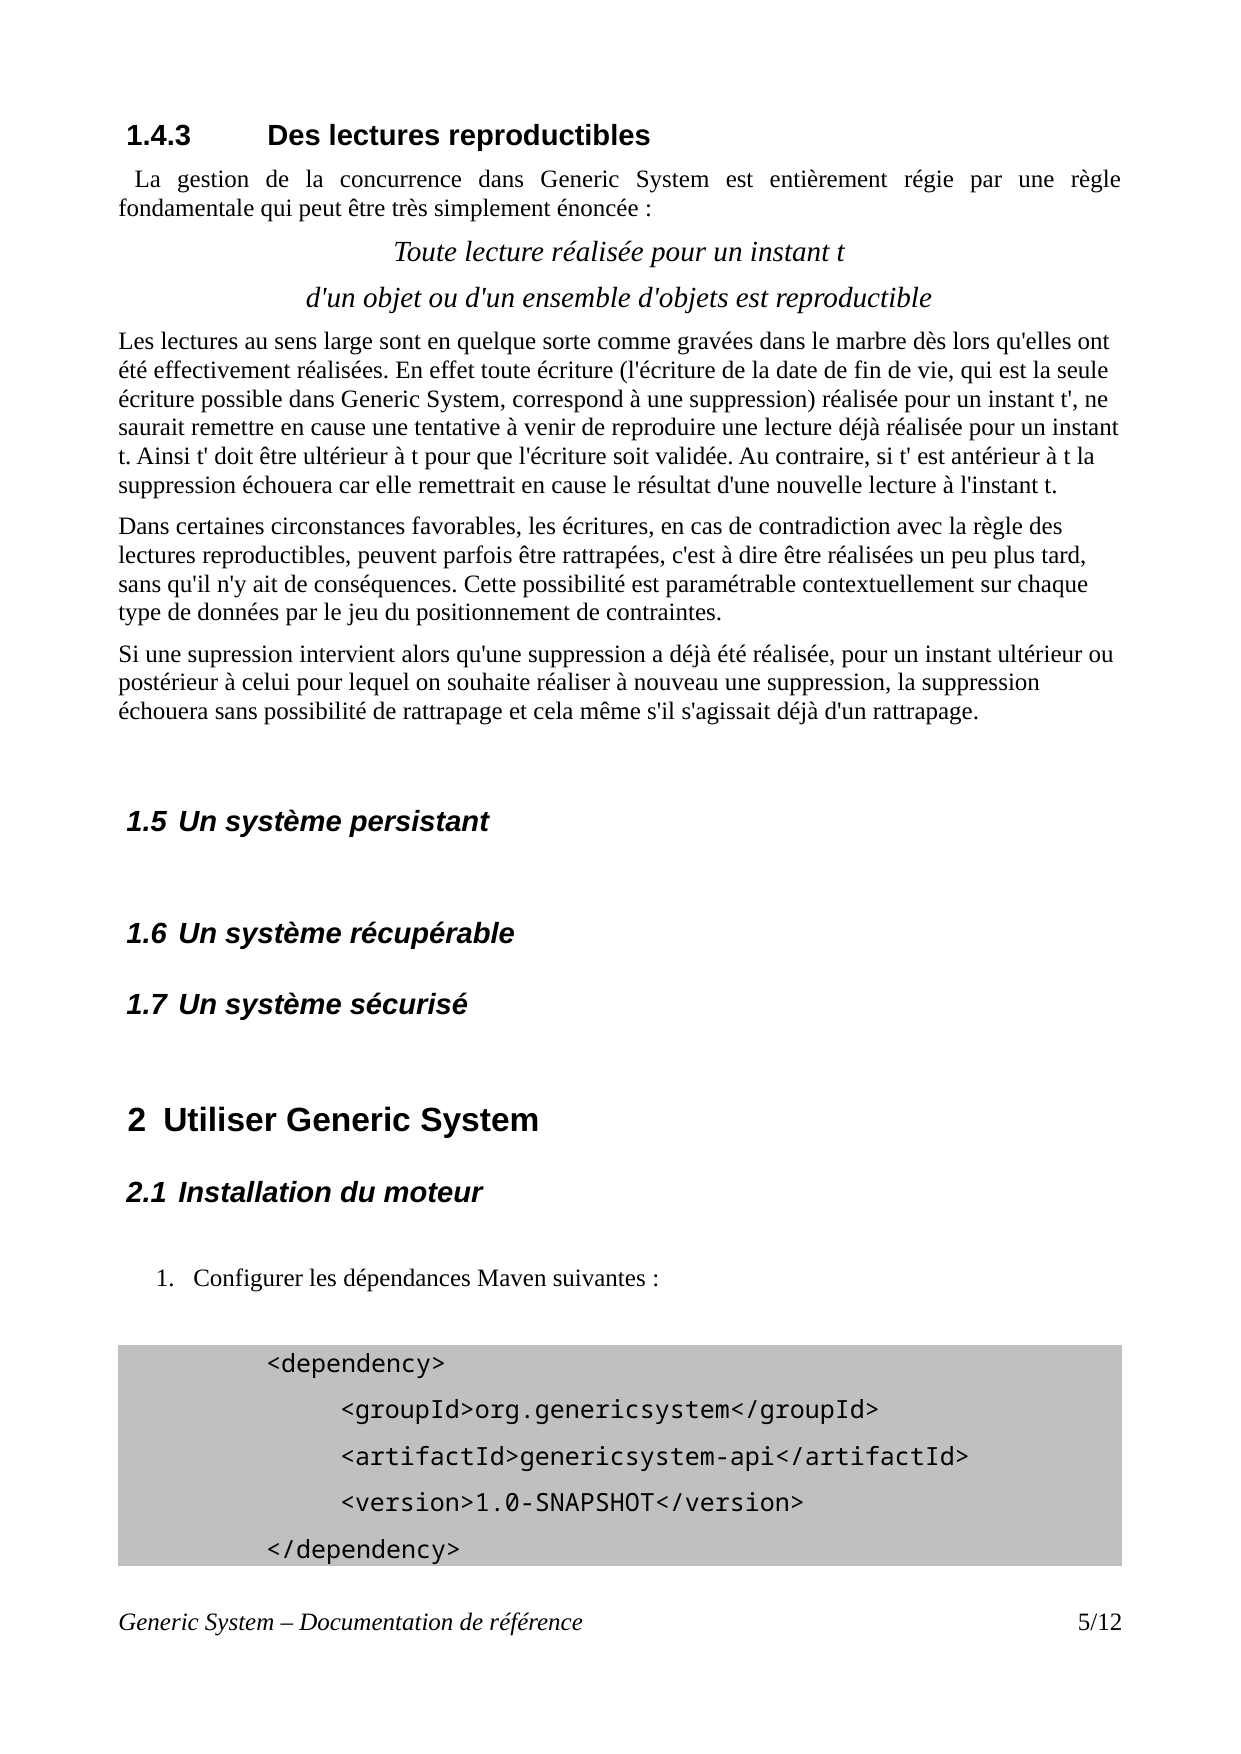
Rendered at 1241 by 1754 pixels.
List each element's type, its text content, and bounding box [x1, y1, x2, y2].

text <version>1.0-SNAPSHOT</version> [118, 1485, 1122, 1519]
text <dependency> [118, 1345, 1122, 1379]
subtitle Un système récupérable [118, 916, 1122, 949]
text Les lectures au sens large sont en quelque sorte comme gravées dans le marbre dès lors qu'elles ont été effectivement réalisées. En effet toute écriture (l'écriture de la date de fin de vie, qui est la seule écriture possible dans Generic System, correspond à une suppression) réalisée pour un instant t', ne saurait remettre en cause une tentative à venir de reproduire une lecture déjà réalisée pour un instant t. Ainsi t' doit être ultérieur à t pour que l'écriture soit validée. Au contraire, si t' est antérieur à t la suppression échouera car elle remettrait en cause le résultat d'une nouvelle lecture à l'instant t. [118, 326, 1122, 499]
text Toute lecture réalisée pour un instant t [118, 234, 1122, 268]
subtitle Un système persistant [118, 804, 1122, 837]
subtitle Utiliser Generic System [118, 1099, 1122, 1138]
text </dependency> [118, 1532, 1122, 1566]
text La gestion de la concurrence dans Generic System est entièrement régie par une règle fondamentale qui peut être très simplement énoncée : [118, 164, 1122, 222]
text Dans certaines circonstances favorables, les écritures, en cas de contradiction avec la règle des lectures reproductibles, peuvent parfois être rattrapées, c'est à dire être réalisées un peu plus tard, sans qu'il n'y ait de conséquences. Cette possibilité est paramétrable contextuellement sur chaque type de données par le jeu du positionnement de contraintes. [118, 511, 1122, 626]
subtitle Des lectures reproductibles [118, 118, 1122, 152]
text <artifactId>genericsystem-api</artifactId> [118, 1438, 1122, 1472]
subtitle Installation du moteur [118, 1176, 1122, 1209]
text Si une supression intervient alors qu'une suppression a déjà été réalisée, pour un instant ultérieur ou postérieur à celui pour lequel on souhaite réaliser à nouveau une suppression, la suppression échouera sans possibilité de rattrapage et cela même s'il s'agissait déjà d'un rattrapage. [118, 639, 1122, 725]
text <groupId>org.genericsystem</groupId> [118, 1392, 1122, 1426]
text d'un objet ou d'un ensemble d'objets est reproductible [118, 280, 1122, 314]
list Configurer les dépendances Maven suivantes : [156, 1263, 1122, 1292]
subtitle Un système sécurisé [118, 987, 1122, 1021]
